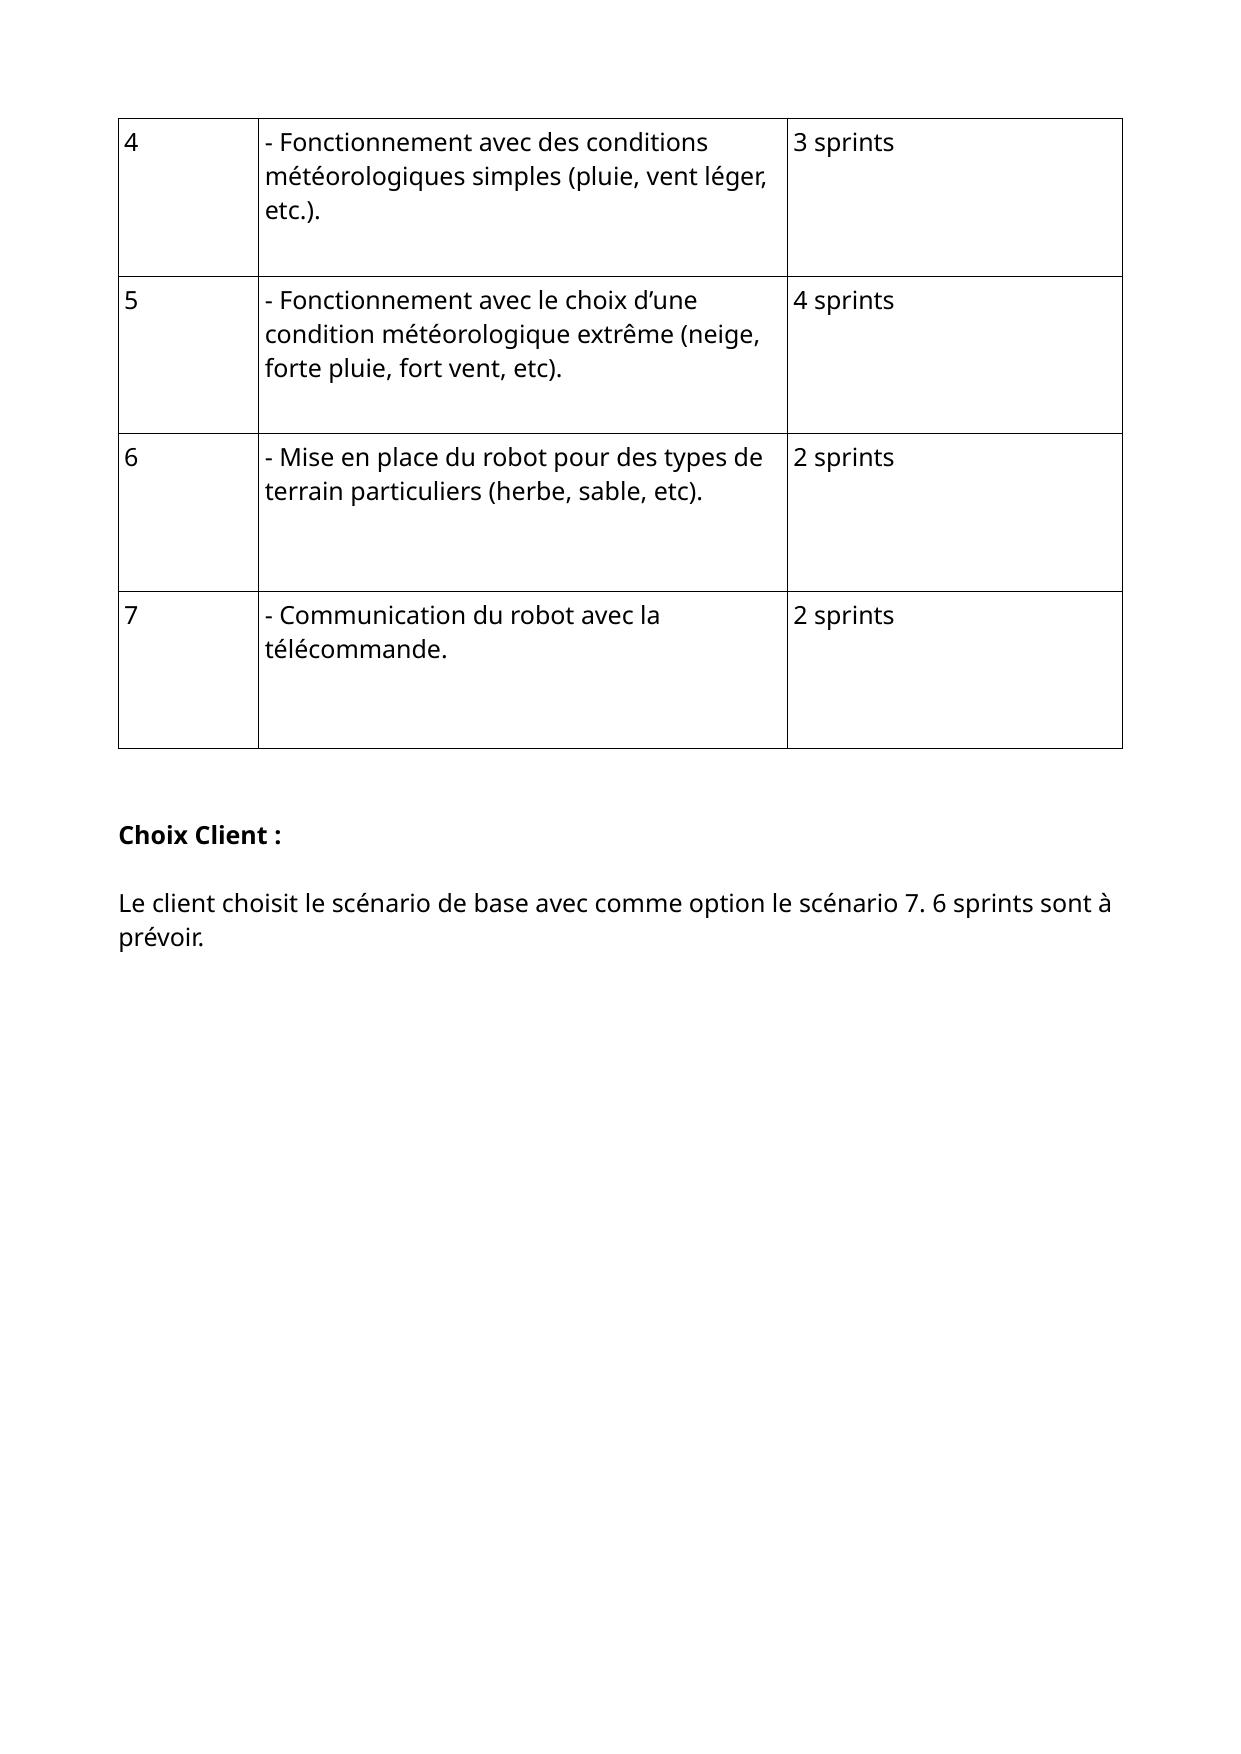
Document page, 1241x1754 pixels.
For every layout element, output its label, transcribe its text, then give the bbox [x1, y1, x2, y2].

table_cell 2 sprints [788, 434, 1122, 591]
table_cell 5 [119, 277, 258, 433]
table_cell 4 sprints [788, 277, 1122, 433]
text Choix Client : [118, 817, 1122, 851]
table_cell - Fonctionnement avec le choix d’une condition météorologique extrême (neige, forte pluie, fort vent, etc). [259, 277, 787, 433]
table_cell 2 sprints [788, 592, 1122, 748]
text Le client choisit le scénario de base avec comme option le scénario 7. 6 sprints sont à prévoir. [118, 885, 1122, 953]
table_cell 6 [119, 434, 258, 591]
table_cell - Mise en place du robot pour des types de terrain particuliers (herbe, sable, etc). [259, 434, 787, 591]
table_cell - Fonctionnement avec des conditions météorologiques simples (pluie, vent léger, etc.). [259, 119, 787, 276]
table_cell 4 [119, 119, 258, 276]
table_cell - Communication du robot avec la télécommande. [259, 592, 787, 748]
table_cell 3 sprints [788, 119, 1122, 276]
table_cell 7 [119, 592, 258, 748]
